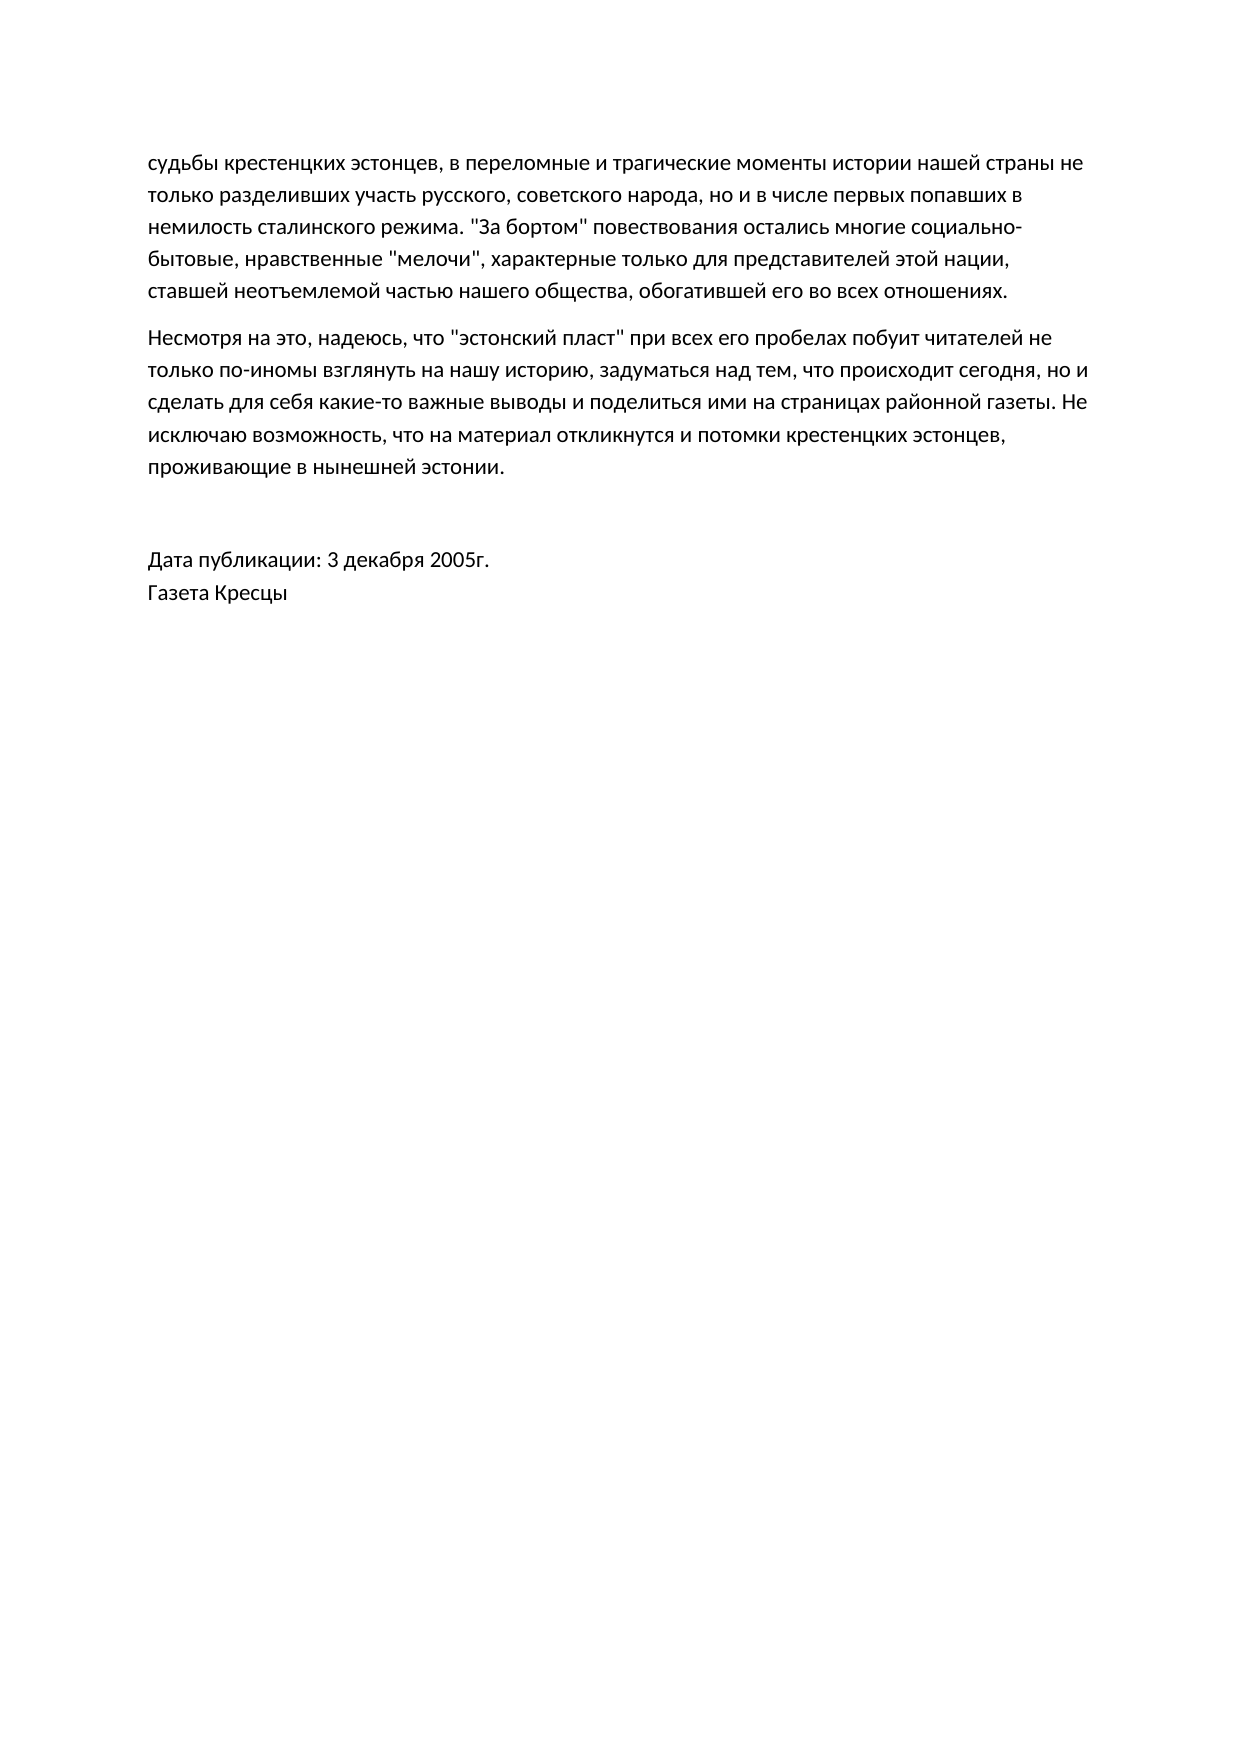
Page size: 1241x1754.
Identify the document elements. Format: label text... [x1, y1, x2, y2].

text Несмотря на это, надеюсь, что "эстонский пласт" при всех его пробелах побуит читателей не только по-иномы взглянуть на нашу историю, задуматься над тем, что происходит сегодня, но и сделать для себя какие-то важные выводы и поделиться ими на страницах районной газеты. Не исключаю возможность, что на материал откликнутся и потомки крестенцких эстонцев, проживающие в нынешней эстонии. [148, 323, 1093, 480]
text судьбы крестенцких эстонцев, в переломные и трагические моменты истории нашей страны не только разделивших участь русского, советского народа, но и в числе первых попавших в немилость сталинского режима. "За бортом" повествования остались многие социально-бытовые, нравственные "мелочи", характерные только для представителей этой нации, ставшей неотъемлемой частью нашего общества, обогатившей его во всех отношениях. [148, 148, 1093, 304]
text Дата публикации: 3 декабря 2005г. Газета Кресцы [148, 545, 1093, 606]
